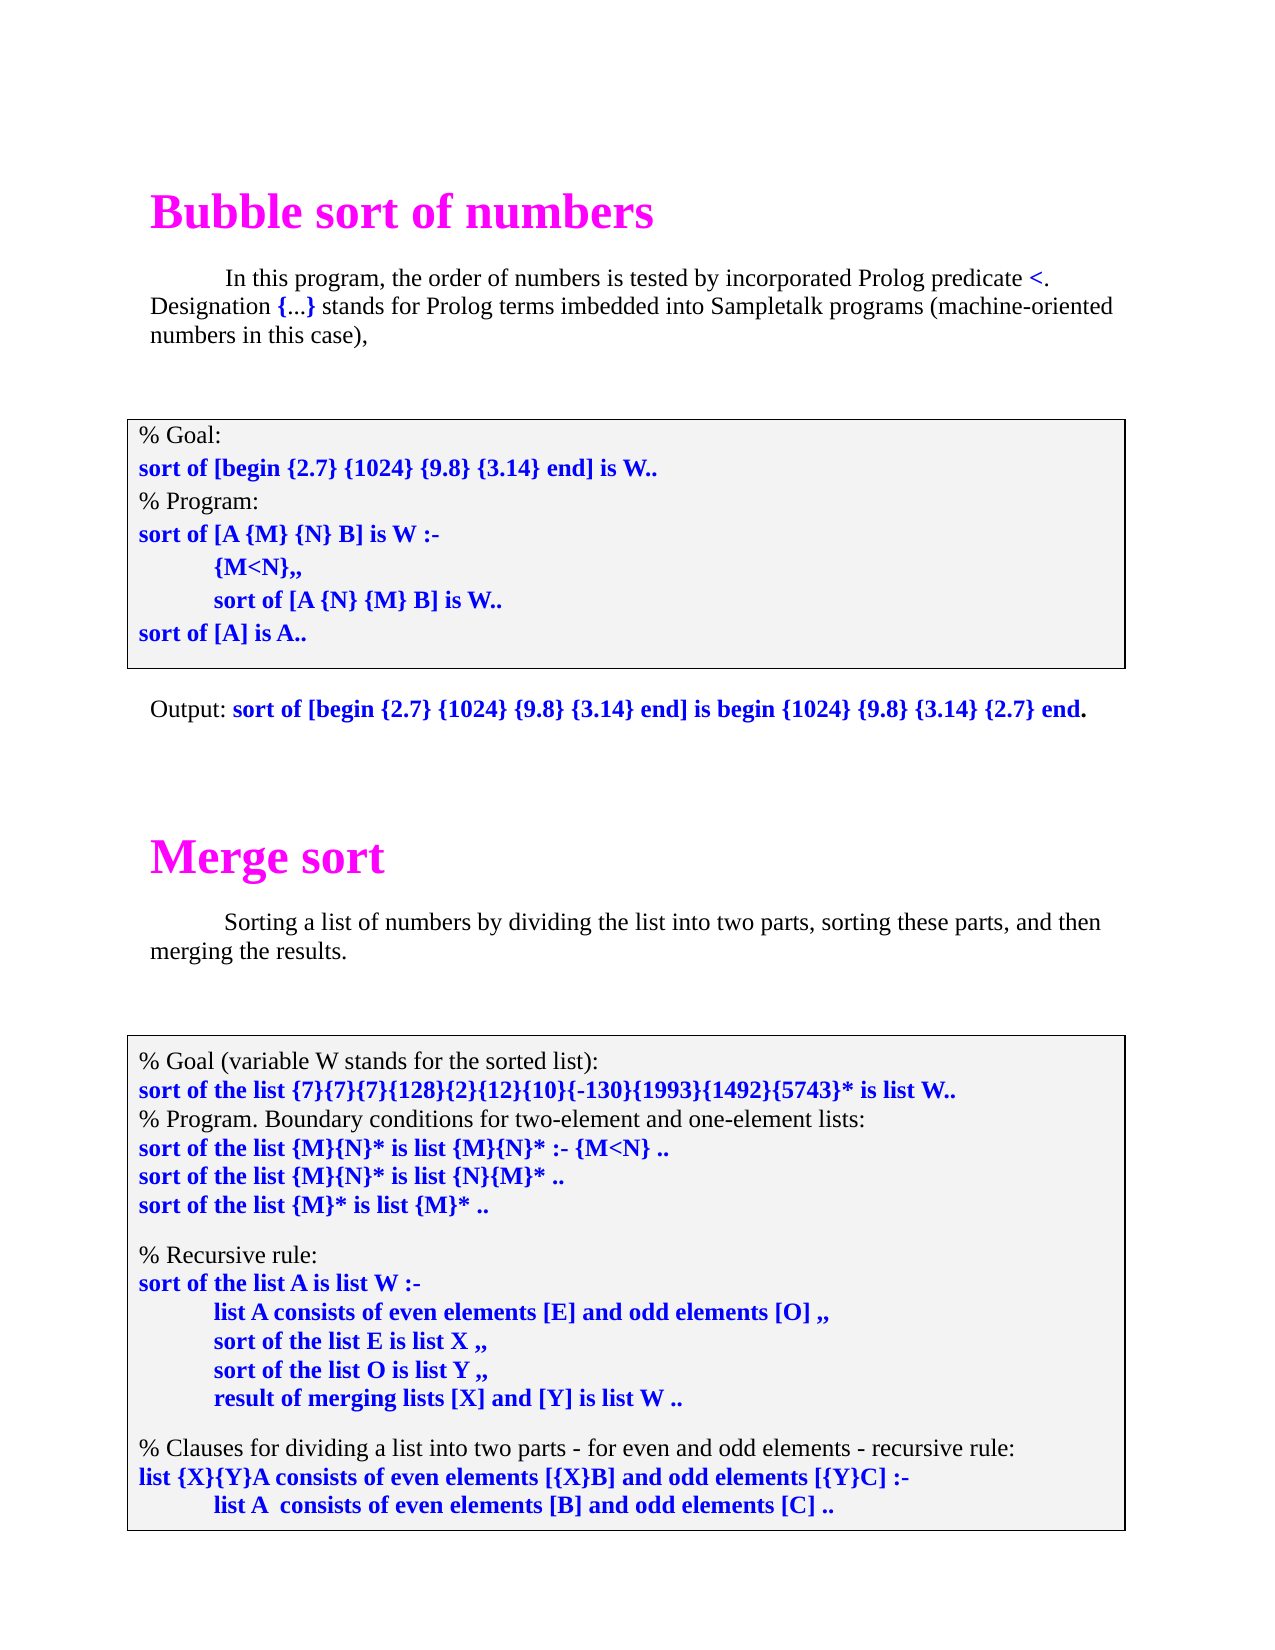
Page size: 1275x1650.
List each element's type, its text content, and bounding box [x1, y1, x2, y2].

text Sorting a list of numbers by dividing the list into two parts, sorting these parts, and then merging the results. [150, 907, 1125, 964]
subtitle Merge sort [150, 827, 1125, 884]
table_header % Goal: sort of [begin {2.7} {1024} {9.8} {3.14} end] is W.. % Program: sort of [A {M} {N} B] is W :- {M<N},, sort of [A {N} {M} B] is W.. sort of [A] is A.. [128, 420, 1124, 668]
text In this program, the order of numbers is tested by incorporated Prolog predicate <. Designation {...} stands for Prolog terms imbedded into Sampletalk programs (machine-oriented numbers in this case), [150, 263, 1125, 349]
table_header % Goal (variable W stands for the sorted list): sort of the list {7}{7}{7}{128}{2}{12}{10}{-130}{1993}{1492}{5743}* is list W.. % Program. Boundary conditions for two-element and one-element lists: sort of the list {M}{N}* is list {M}{N}* :- {M<N} .. sort of the list {M}{N}* is list {N}{M}* .. sort of the list {M}* is list {M}* .. % Recursive rule: sort of the list A is list W :- list A consists of even elements [E] and odd elements [O] ,, sort of the list E is list X ,, sort of the list O is list Y ,, result of merging lists [X] and [Y] is list W .. % Clauses for dividing a list into two parts - for even and odd elements - recursive rule: list {X}{Y}A consists of even elements [{X}B] and odd elements [{Y}C] :- list A consists of even elements [B] and odd elements [C] .. [128, 1036, 1124, 1530]
subtitle Bubble sort of numbers [150, 182, 1125, 240]
subtitle Output: sort of [begin {2.7} {1024} {9.8} {3.14} end] is begin {1024} {9.8} {3.14} {2.7} end. [150, 694, 1125, 723]
